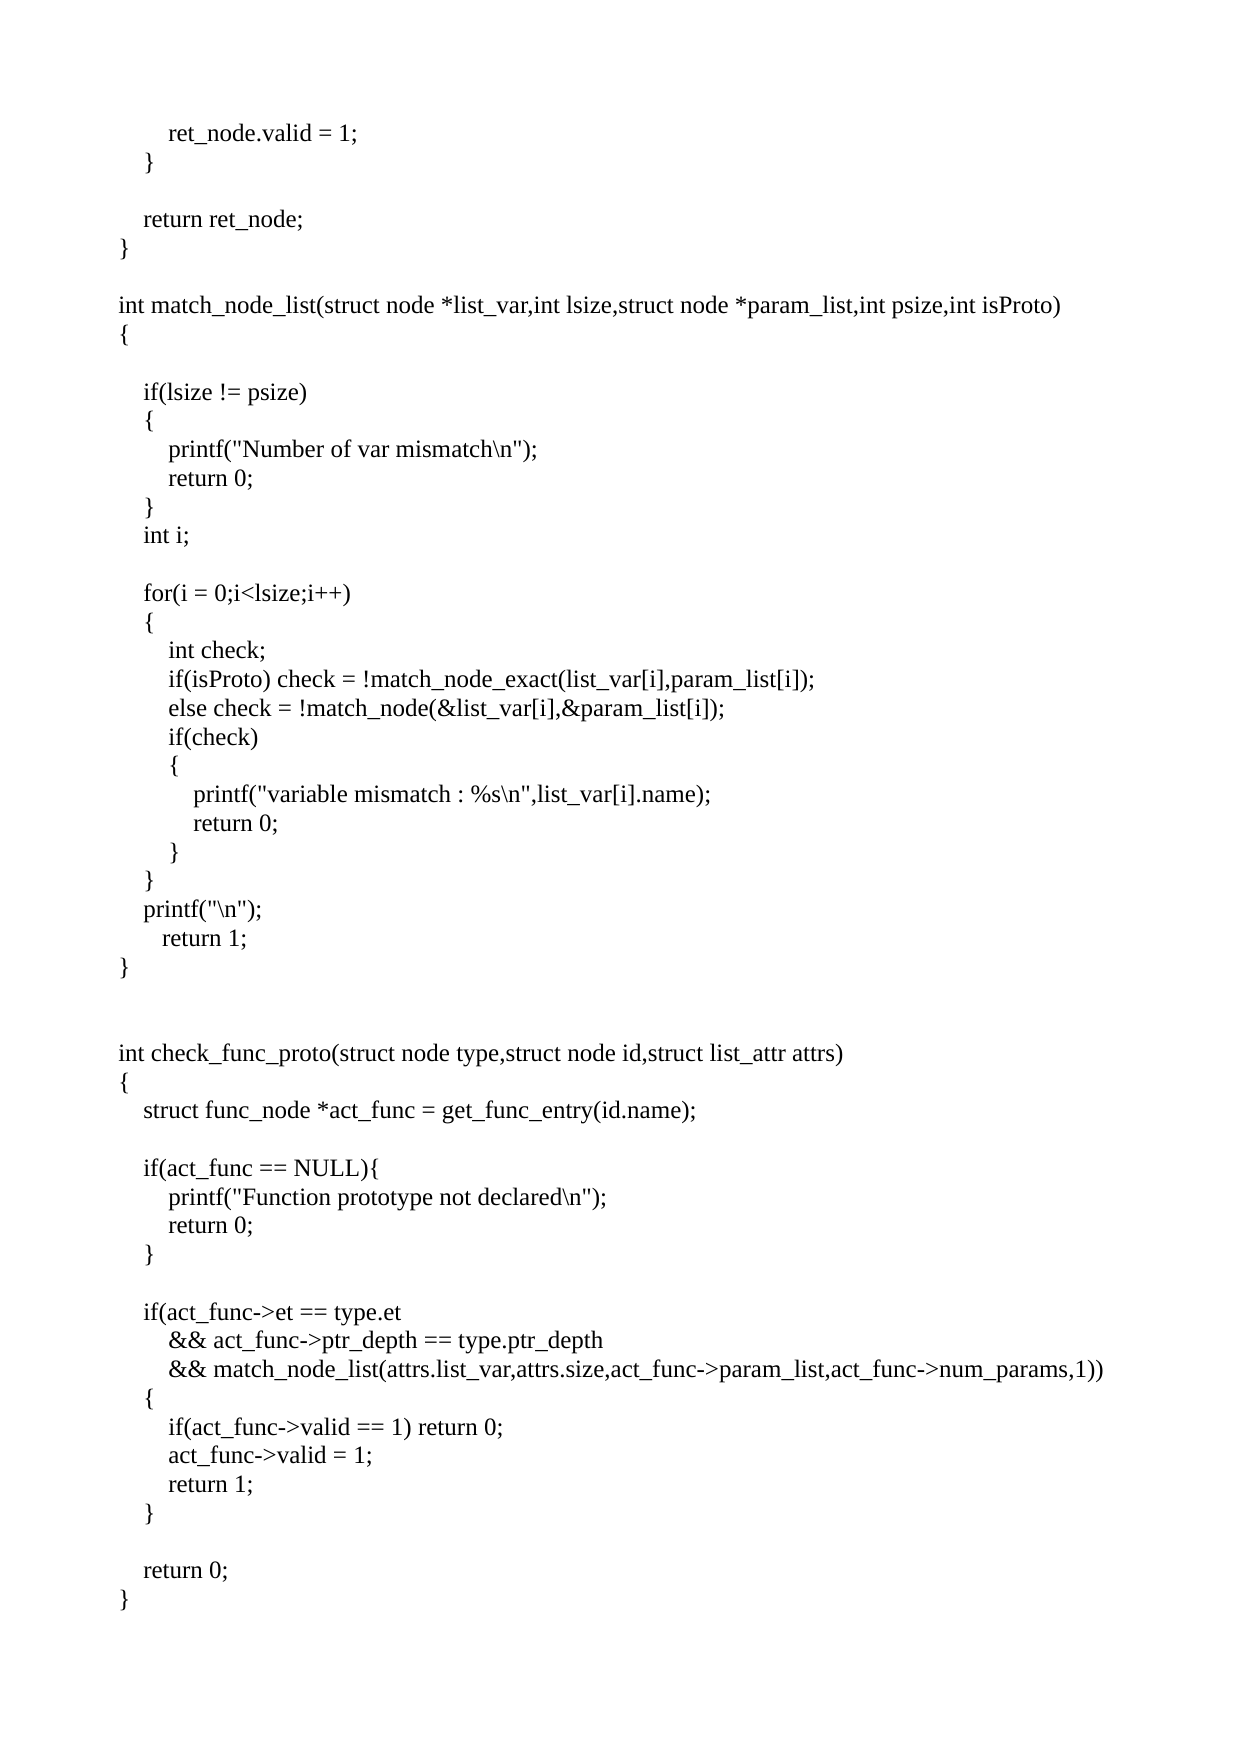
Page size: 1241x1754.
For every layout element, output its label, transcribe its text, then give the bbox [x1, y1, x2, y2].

text return ret_node; [118, 204, 1122, 233]
text } [118, 1498, 1122, 1527]
text act_func->valid = 1; [118, 1441, 1122, 1469]
text printf("variable mismatch : %s\n",list_var[i].name); [118, 779, 1122, 808]
text int check; [118, 636, 1122, 664]
text else check = !match_node(&list_var[i],&param_list[i]); [118, 693, 1122, 722]
text if(act_func->et == type.et [118, 1297, 1122, 1326]
text struct func_node *act_func = get_func_entry(id.name); [118, 1096, 1122, 1124]
text } [118, 866, 1122, 894]
text { [118, 319, 1122, 348]
text return 0; [118, 1211, 1122, 1239]
text if(check) [118, 722, 1122, 751]
text return 0; [118, 463, 1122, 492]
text if(act_func == NULL){ [118, 1153, 1122, 1182]
text if(act_func->valid == 1) return 0; [118, 1412, 1122, 1441]
text { [118, 406, 1122, 434]
text } [118, 492, 1122, 521]
text } [118, 1584, 1122, 1613]
text printf("\n"); [118, 894, 1122, 923]
text return 1; [118, 1469, 1122, 1498]
text if(isProto) check = !match_node_exact(list_var[i],param_list[i]); [118, 664, 1122, 693]
text { [118, 1383, 1122, 1412]
text return 0; [118, 808, 1122, 837]
text ret_node.valid = 1; [118, 118, 1122, 147]
text return 1; [118, 923, 1122, 952]
text for(i = 0;i<lsize;i++) [118, 578, 1122, 607]
text && act_func->ptr_depth == type.ptr_depth [118, 1326, 1122, 1354]
text int i; [118, 521, 1122, 549]
text } [118, 837, 1122, 866]
text && match_node_list(attrs.list_var,attrs.size,act_func->param_list,act_func->num_params,1)) [118, 1354, 1122, 1383]
text printf("Function prototype not declared\n"); [118, 1182, 1122, 1211]
text return 0; [118, 1556, 1122, 1584]
text } [118, 952, 1122, 981]
text { [118, 607, 1122, 636]
text } [118, 147, 1122, 176]
text { [118, 751, 1122, 779]
text printf("Number of var mismatch\n"); [118, 434, 1122, 463]
text if(lsize != psize) [118, 377, 1122, 406]
text int match_node_list(struct node *list_var,int lsize,struct node *param_list,int psize,int isProto) [118, 291, 1122, 319]
text int check_func_proto(struct node type,struct node id,struct list_attr attrs) [118, 1038, 1122, 1067]
text { [118, 1067, 1122, 1096]
text } [118, 233, 1122, 262]
text } [118, 1239, 1122, 1268]
